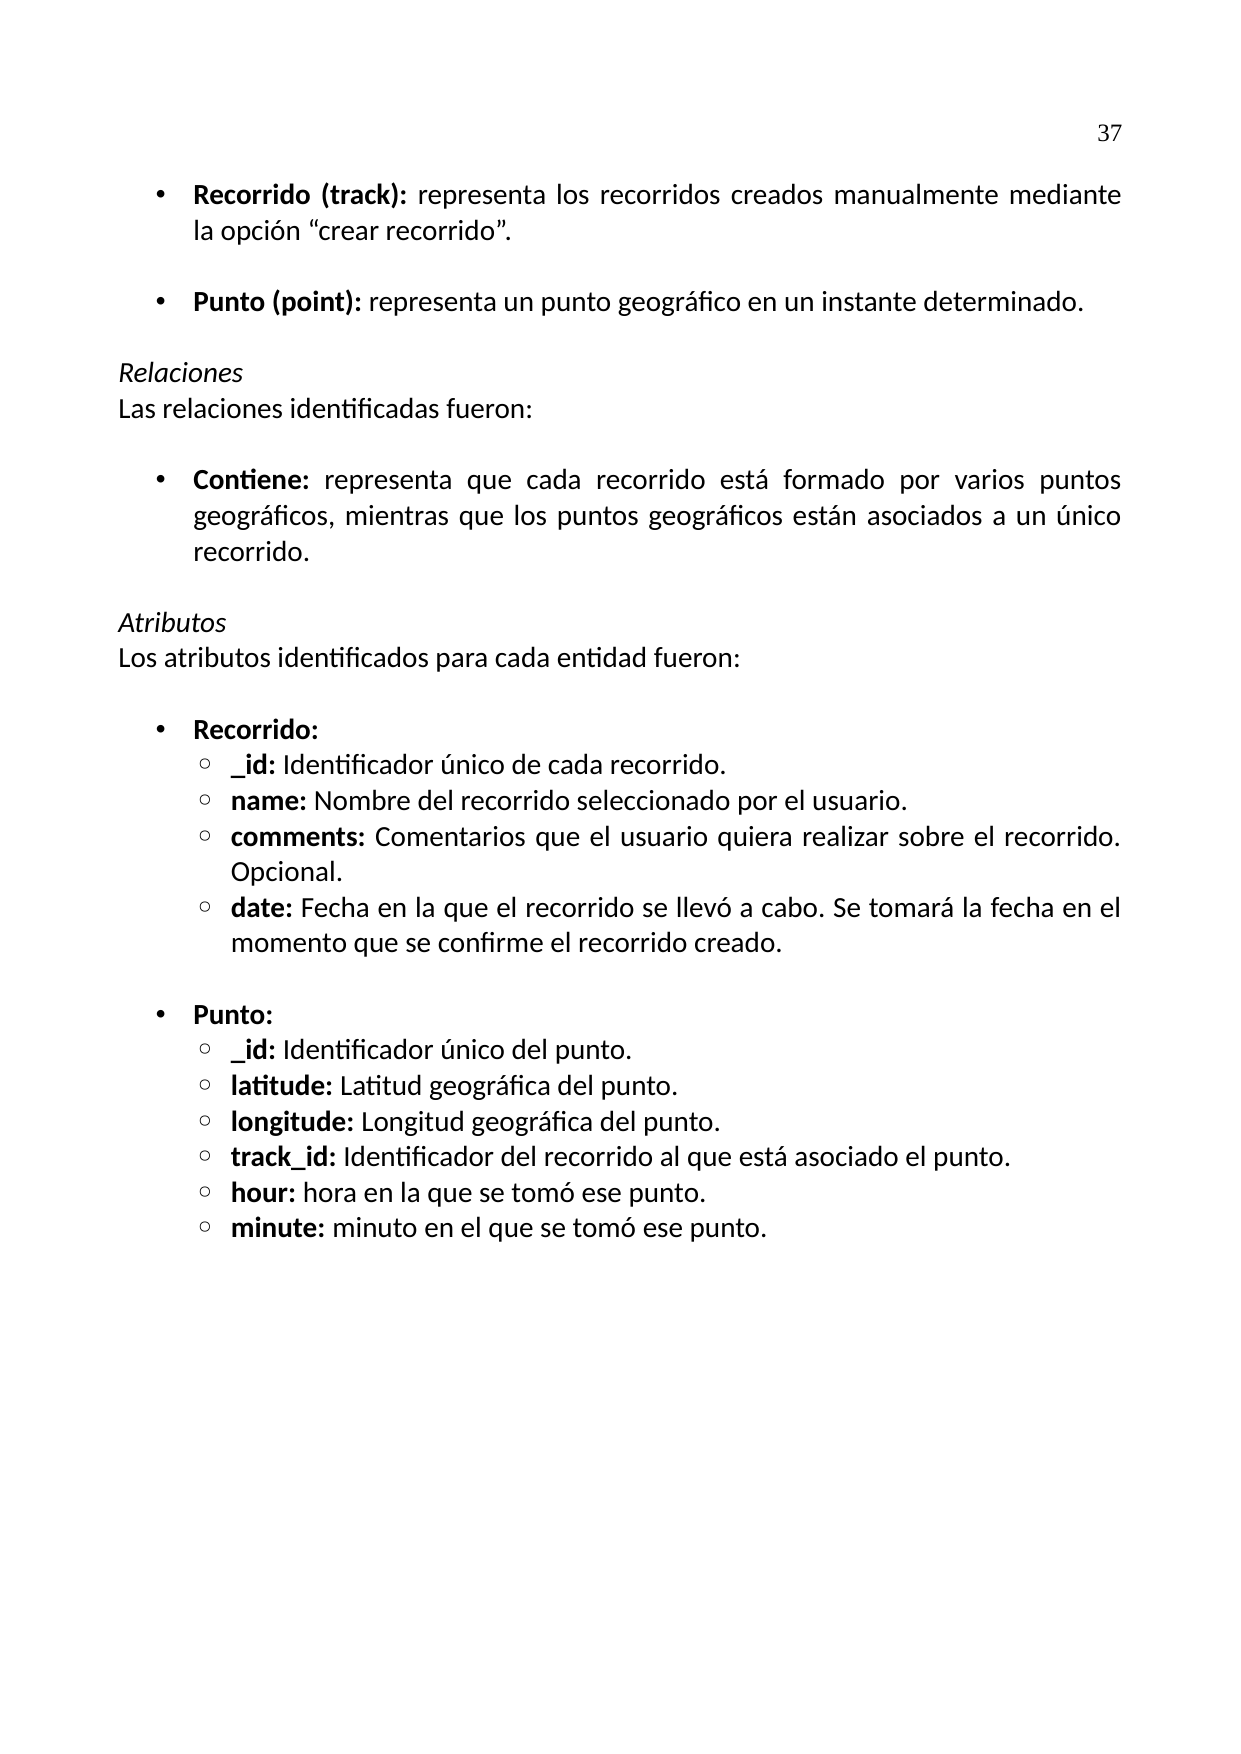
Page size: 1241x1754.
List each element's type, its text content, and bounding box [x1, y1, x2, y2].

list latitude: Latitud geográfica del punto. [193, 1067, 1122, 1103]
list name: Nombre del recorrido seleccionado por el usuario. [193, 782, 1122, 818]
list track_id: Identificador del recorrido al que está asociado el punto. [193, 1138, 1122, 1174]
text Los atributos identificados para cada entidad fueron: [118, 639, 1122, 675]
list comments: Comentarios que el usuario quiera realizar sobre el recorrido. Opcional. [193, 818, 1122, 889]
list Punto (point): representa un punto geográfico en un instante determinado. [156, 283, 1122, 319]
list hour: hora en la que se tomó ese punto. [193, 1174, 1122, 1209]
list Recorrido: [156, 711, 1122, 746]
list Contiene: representa que cada recorrido está formado por varios puntos geográficos, mientras que los puntos geográficos están asociados a un único recorrido. [156, 461, 1122, 568]
list date: Fecha en la que el recorrido se llevó a cabo. Se tomará la fecha en el momento que se confirme el recorrido creado. [193, 889, 1122, 960]
list Punto: [156, 996, 1122, 1031]
list _id: Identificador único del punto. [193, 1031, 1122, 1067]
list _id: Identificador único de cada recorrido. [193, 746, 1122, 782]
list Recorrido (track): representa los recorridos creados manualmente mediante la opción “crear recorrido”. [156, 176, 1122, 248]
list minute: minuto en el que se tomó ese punto. [193, 1209, 1122, 1245]
text Atributos [118, 604, 1122, 639]
list longitude: Longitud geográfica del punto. [193, 1103, 1122, 1138]
text Las relaciones identificadas fueron: [118, 390, 1122, 426]
text Relaciones [118, 354, 1122, 390]
